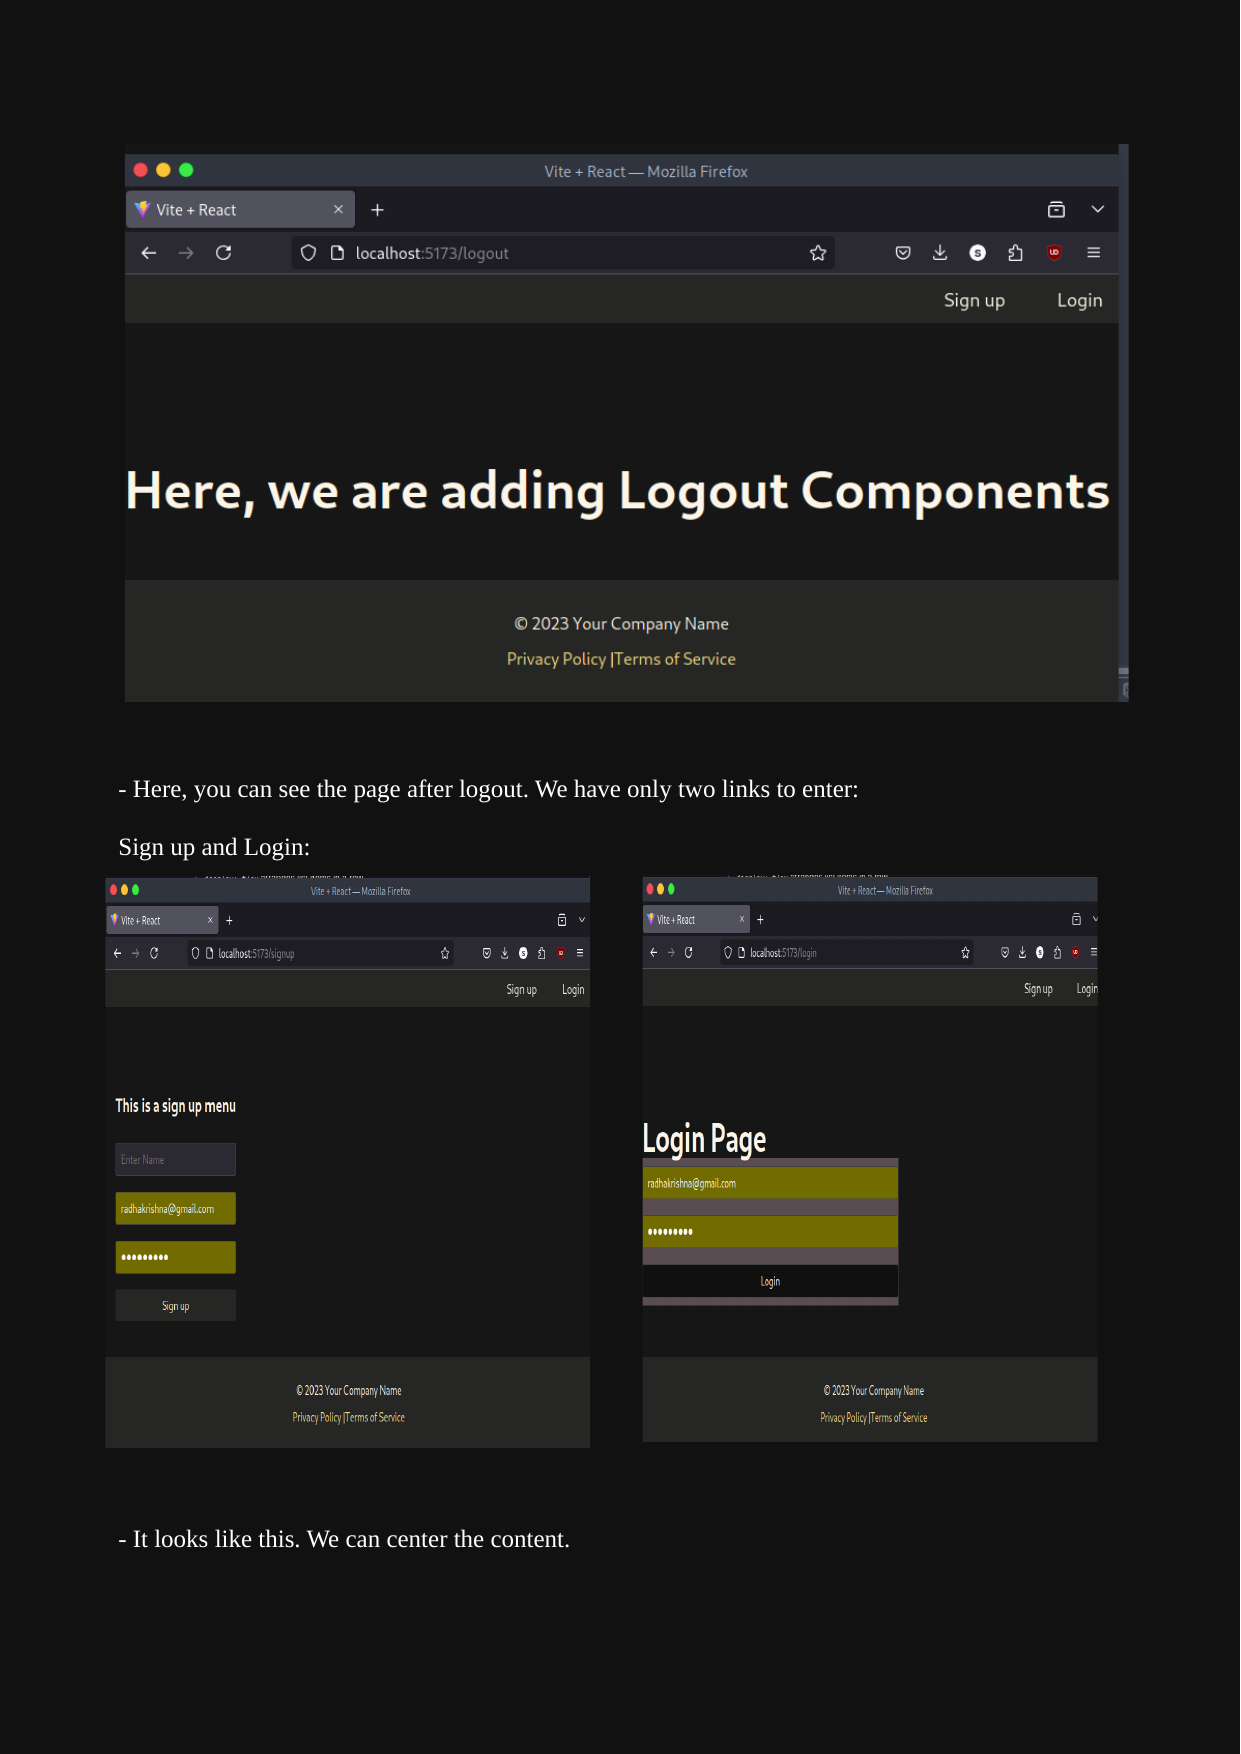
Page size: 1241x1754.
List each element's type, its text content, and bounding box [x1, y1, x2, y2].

picture [642, 875, 1098, 1442]
text - It looks like this. We can center the content. [118, 1524, 1122, 1553]
text Sign up and Login: [118, 832, 1122, 861]
picture [124, 144, 1129, 702]
text - Here, you can see the page after logout. We have only two links to enter: [118, 774, 1122, 803]
picture [105, 876, 591, 1448]
